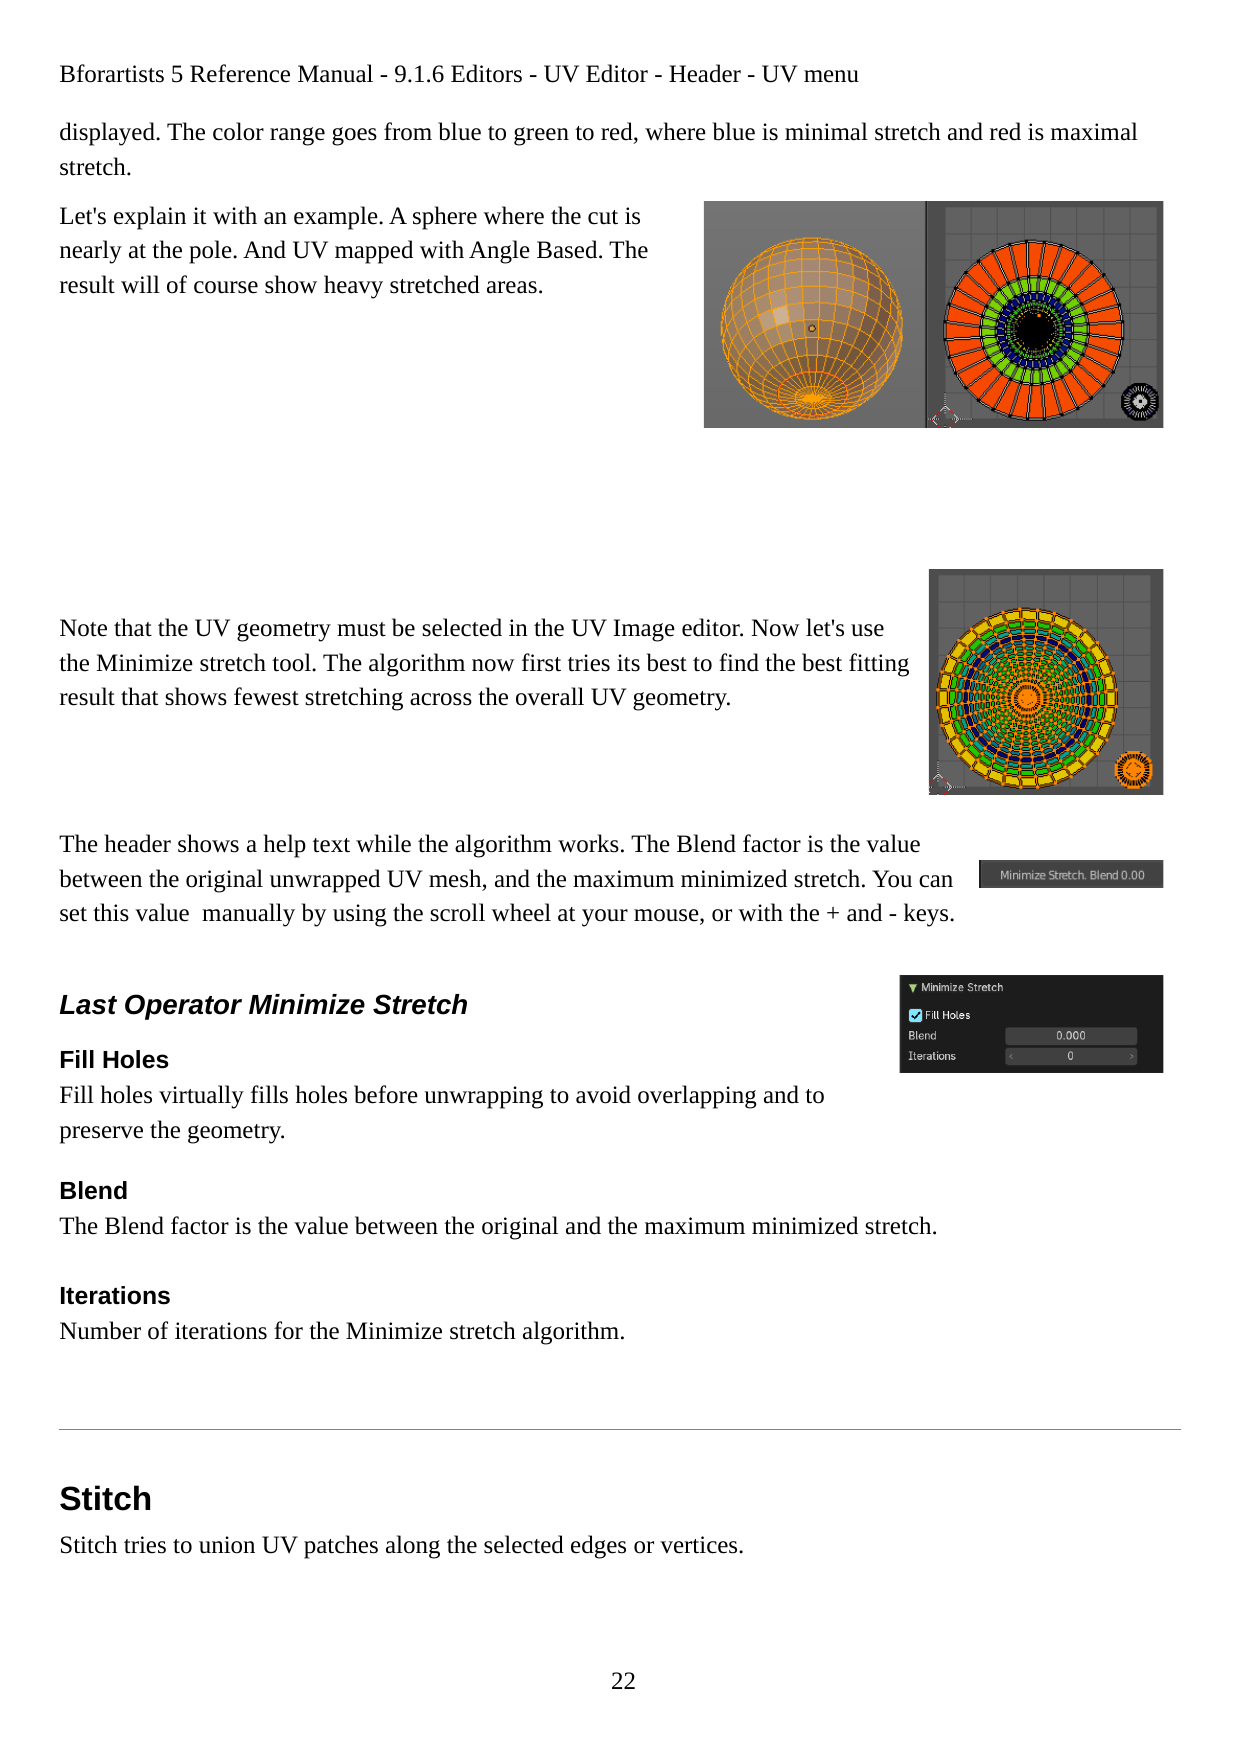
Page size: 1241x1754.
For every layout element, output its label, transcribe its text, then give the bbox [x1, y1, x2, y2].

text Stitch tries to union UV patches along the selected edges or vertices. [59, 1530, 1181, 1559]
text The Blend factor is the value between the original and the maximum minimized stretch. [59, 1211, 1181, 1240]
subtitle Blend [59, 1176, 1181, 1205]
subtitle Last Operator Minimize Stretch [59, 989, 899, 1021]
picture [703, 201, 1164, 428]
text The header shows a help text while the algorithm works. The Blend factor is the value between the original unwrapped UV mesh, and the maximum minimized stretch. You can set this value manually by using the scroll wheel at your mouse, or with the + and - keys. [59, 829, 1181, 927]
text Fill holes virtually fills holes before unwrapping to avoid overlapping and to preserve the geometry. [59, 1080, 1181, 1143]
subtitle Fill Holes [59, 1046, 1181, 1074]
picture [928, 569, 1164, 795]
subtitle Stitch [59, 1479, 1181, 1518]
text Number of iterations for the Minimize stretch algorithm. [59, 1316, 1181, 1345]
text Let's explain it with an example. A sphere where the cut is nearly at the pole. And UV mapped with Angle Based. The result will of course show heavy stretched areas. [59, 201, 703, 298]
text Note that the UV geometry must be selected in the UV Image editor. Now let's use the Minimize stretch tool. The algorithm now first tries its best to find the best fitting result that shows fewest stretching across the overall UV geometry. [59, 613, 928, 711]
picture [979, 860, 1164, 888]
picture [899, 975, 1164, 1073]
text displayed. The color range goes from blue to green to red, where blue is minimal stretch and red is maximal stretch. [59, 117, 1181, 181]
subtitle Iterations [59, 1281, 1181, 1310]
